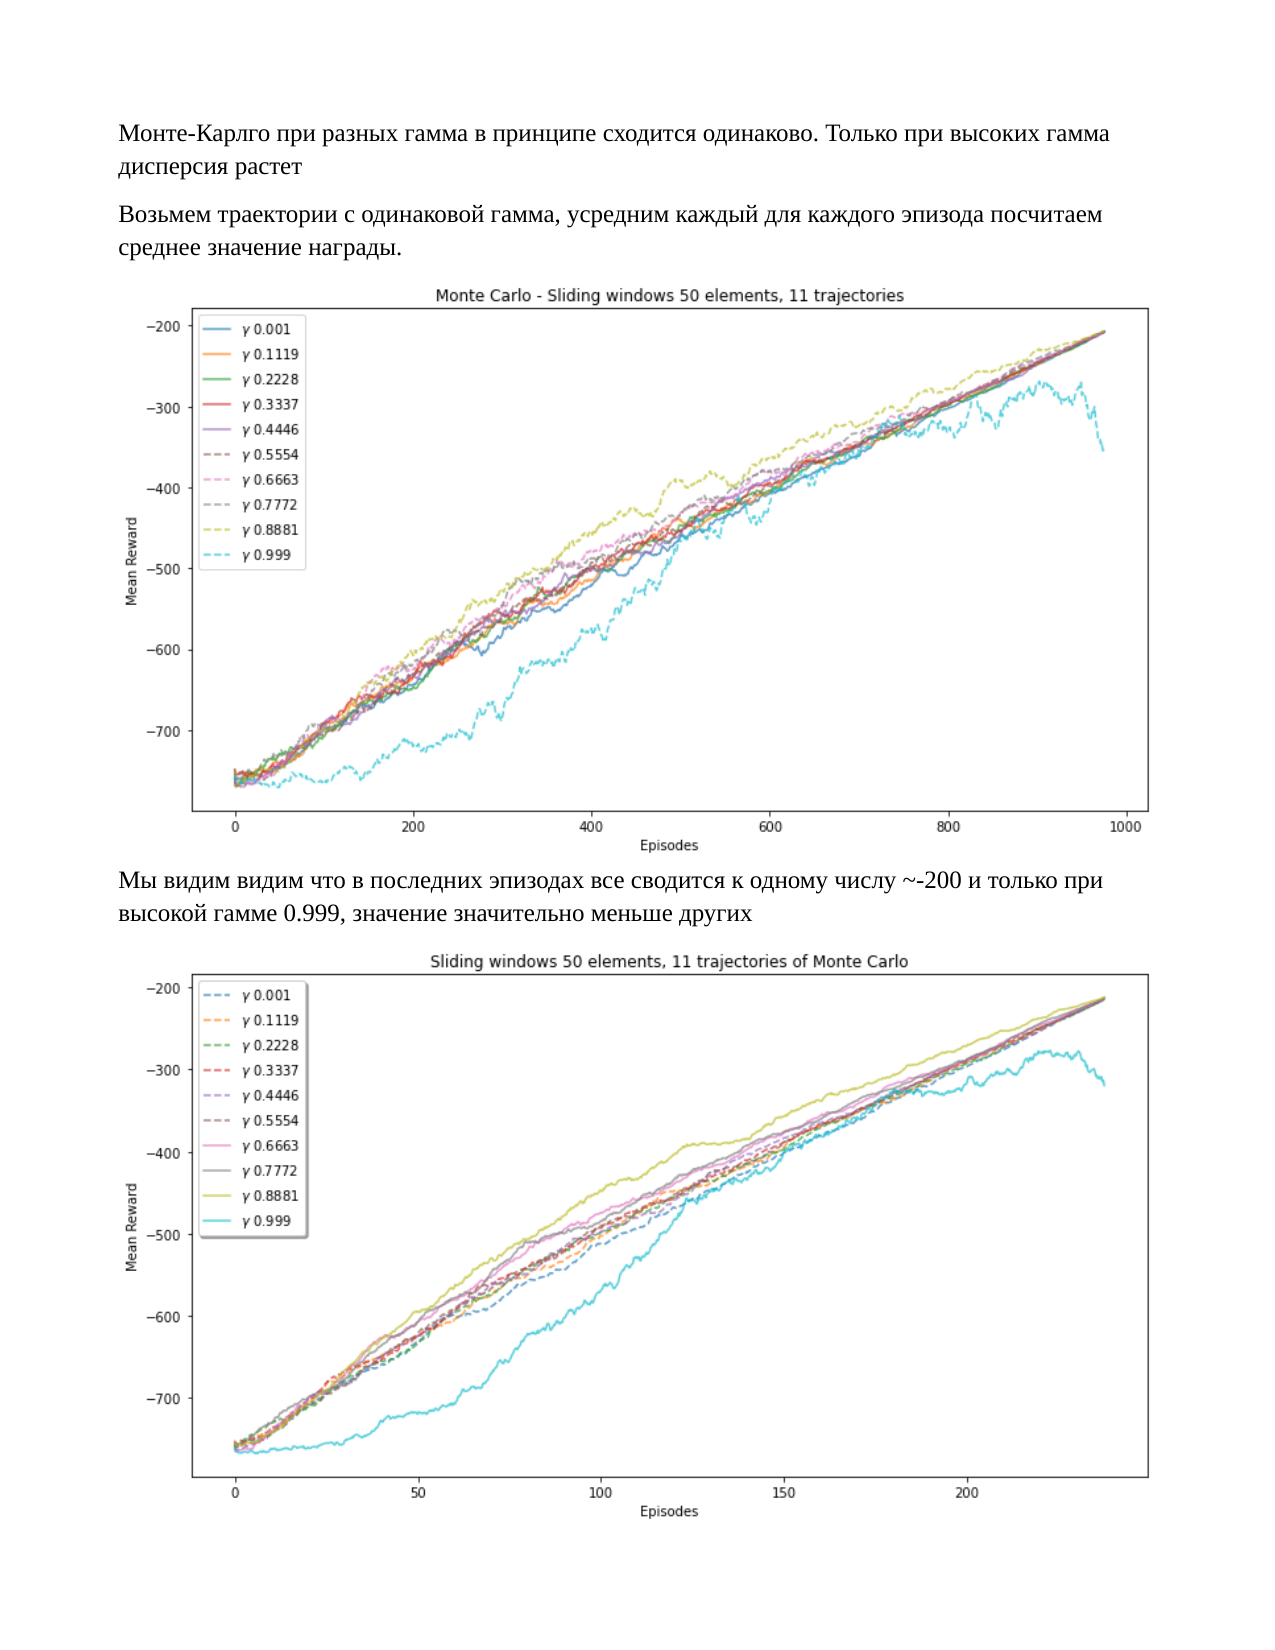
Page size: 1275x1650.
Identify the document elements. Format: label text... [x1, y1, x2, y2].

text Мы видим видим что в последних эпизодах все сводится к одному числу ~-200 и только при высокой гамме 0.999, значение значительно меньше других [118, 861, 1157, 927]
picture [118, 279, 1157, 861]
picture [118, 945, 1157, 1527]
text Возьмем траектории с одинаковой гамма, усредним каждый для каждого эпизода посчитаем среднее значение награды. [118, 199, 1157, 261]
text Монте-Карлго при разных гамма в принципе сходится одинаково. Только при высоких гамма дисперсия растет [118, 118, 1157, 180]
